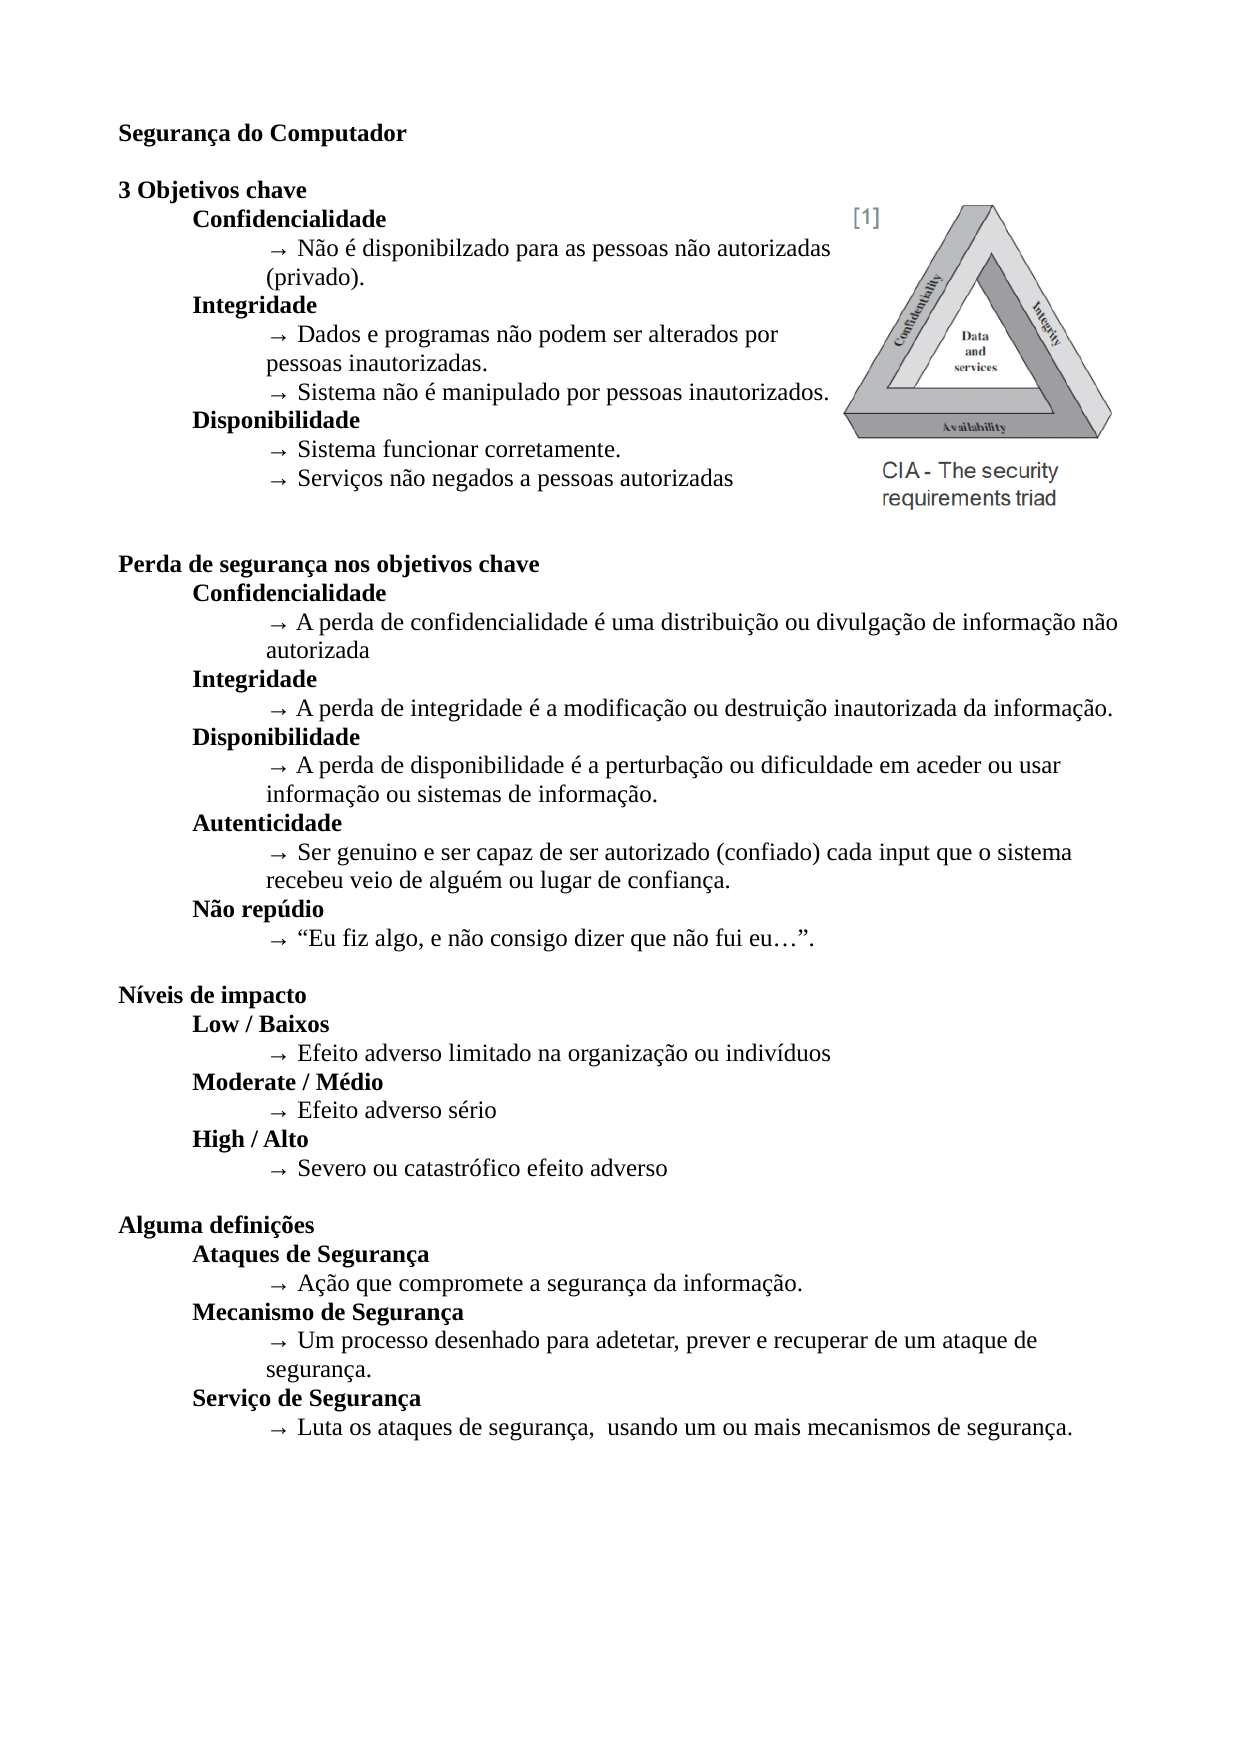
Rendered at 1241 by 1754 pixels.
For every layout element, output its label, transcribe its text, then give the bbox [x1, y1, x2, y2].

text → Não é disponibilzado para as pessoas não autorizadas (privado). [118, 233, 839, 291]
text → Ação que compromete a segurança da informação. [118, 1268, 1122, 1297]
text Low / Baixos [118, 1009, 1122, 1038]
text Confidencialidade [118, 578, 1122, 607]
text Alguma definições [118, 1211, 1122, 1239]
text → Efeito adverso limitado na organização ou indivíduos [118, 1038, 1122, 1067]
text Moderate / Médio [118, 1067, 1122, 1096]
text → Efeito adverso sério [118, 1096, 1122, 1124]
text Disponibilidade [118, 406, 839, 434]
text → Ser genuino e ser capaz de ser autorizado (confiado) cada input que o sistema recebeu veio de alguém ou lugar de confiança. [118, 837, 1122, 894]
text → Luta os ataques de segurança, usando um ou mais mecanismos de segurança. [118, 1412, 1122, 1441]
text Serviço de Segurança [118, 1383, 1122, 1412]
picture [839, 190, 1127, 521]
text Níveis de impacto [118, 981, 1122, 1009]
text High / Alto [118, 1124, 1122, 1153]
text → A perda de confidencialidade é uma distribuição ou divulgação de informação não autorizada [118, 607, 1122, 664]
text Perda de segurança nos objetivos chave [118, 549, 1122, 578]
text Mecanismo de Segurança [118, 1297, 1122, 1326]
text → Sistema funcionar corretamente. [118, 434, 839, 463]
text → A perda de integridade é a modificação ou destruição inautorizada da informação. [118, 693, 1122, 722]
text 3 Objetivos chave [118, 176, 1122, 204]
text Integridade [118, 664, 1122, 693]
text Autenticidade [118, 808, 1122, 837]
text → Sistema não é manipulado por pessoas inautorizados. [118, 377, 839, 406]
text Ataques de Segurança [118, 1239, 1122, 1268]
text Integridade [118, 291, 839, 319]
text → Severo ou catastrófico efeito adverso [118, 1153, 1122, 1182]
text Segurança do Computador [118, 118, 1122, 147]
text → A perda de disponibilidade é a perturbação ou dificuldade em aceder ou usar informação ou sistemas de informação. [118, 751, 1122, 808]
text Disponibilidade [118, 722, 1122, 751]
text → “Eu fiz algo, e não consigo dizer que não fui eu…”. [118, 923, 1122, 952]
text Não repúdio [118, 894, 1122, 923]
text → Dados e programas não podem ser alterados por pessoas inautorizadas. [118, 319, 839, 377]
text → Um processo desenhado para adetetar, prever e recuperar de um ataque de segurança. [118, 1326, 1122, 1383]
text → Serviços não negados a pessoas autorizadas [118, 463, 839, 492]
text Confidencialidade [118, 204, 839, 233]
